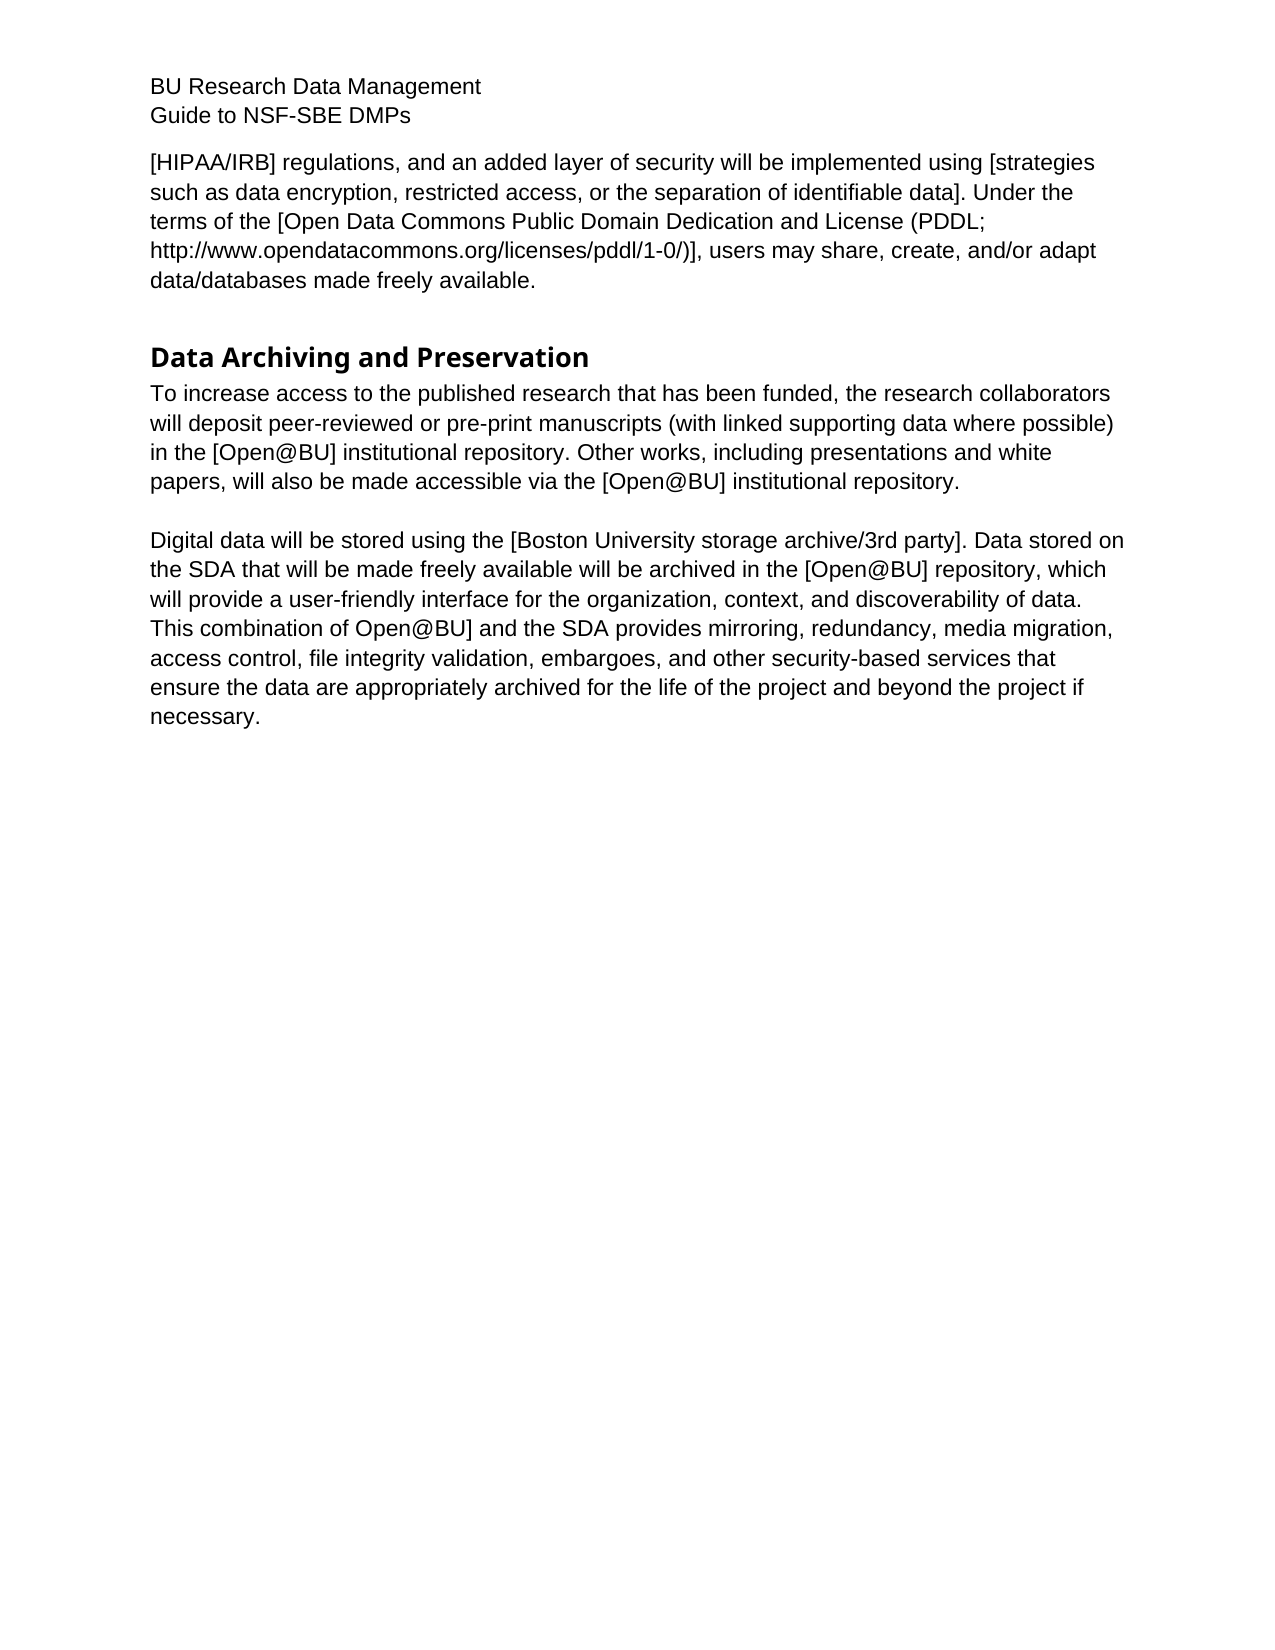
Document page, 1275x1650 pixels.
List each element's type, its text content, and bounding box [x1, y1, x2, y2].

text To increase access to the published research that has been funded, the research collaborators will deposit peer-reviewed or pre-print manuscripts (with linked supporting data where possible) in the [Open@BU] institutional repository. Other works, including presentations and white papers, will also be made accessible via the [Open@BU] institutional repository. [150, 381, 1125, 495]
subtitle Data Archiving and Preservation [150, 338, 1125, 375]
text Digital data will be stored using the [Boston University storage archive/3rd party]. Data stored on the SDA that will be made freely available will be archived in the [Open@BU] repository, which will provide a user-friendly interface for the organization, context, and discoverability of data. This combination of Open@BU] and the SDA provides mirroring, redundancy, media migration, access control, file integrity validation, embargoes, and other security-based services that ensure the data are appropriately archived for the life of the project and beyond the project if necessary. [150, 528, 1125, 730]
text [HIPAA/IRB] regulations, and an added layer of security will be implemented using [strategies such as data encryption, restricted access, or the separation of identifiable data]. Under the terms of the [Open Data Commons Public Domain Dedication and License (PDDL; http://www.opendatacommons.org/licenses/pddl/1-0/)], users may share, create, and/or adapt data/databases made freely available. [150, 150, 1125, 293]
